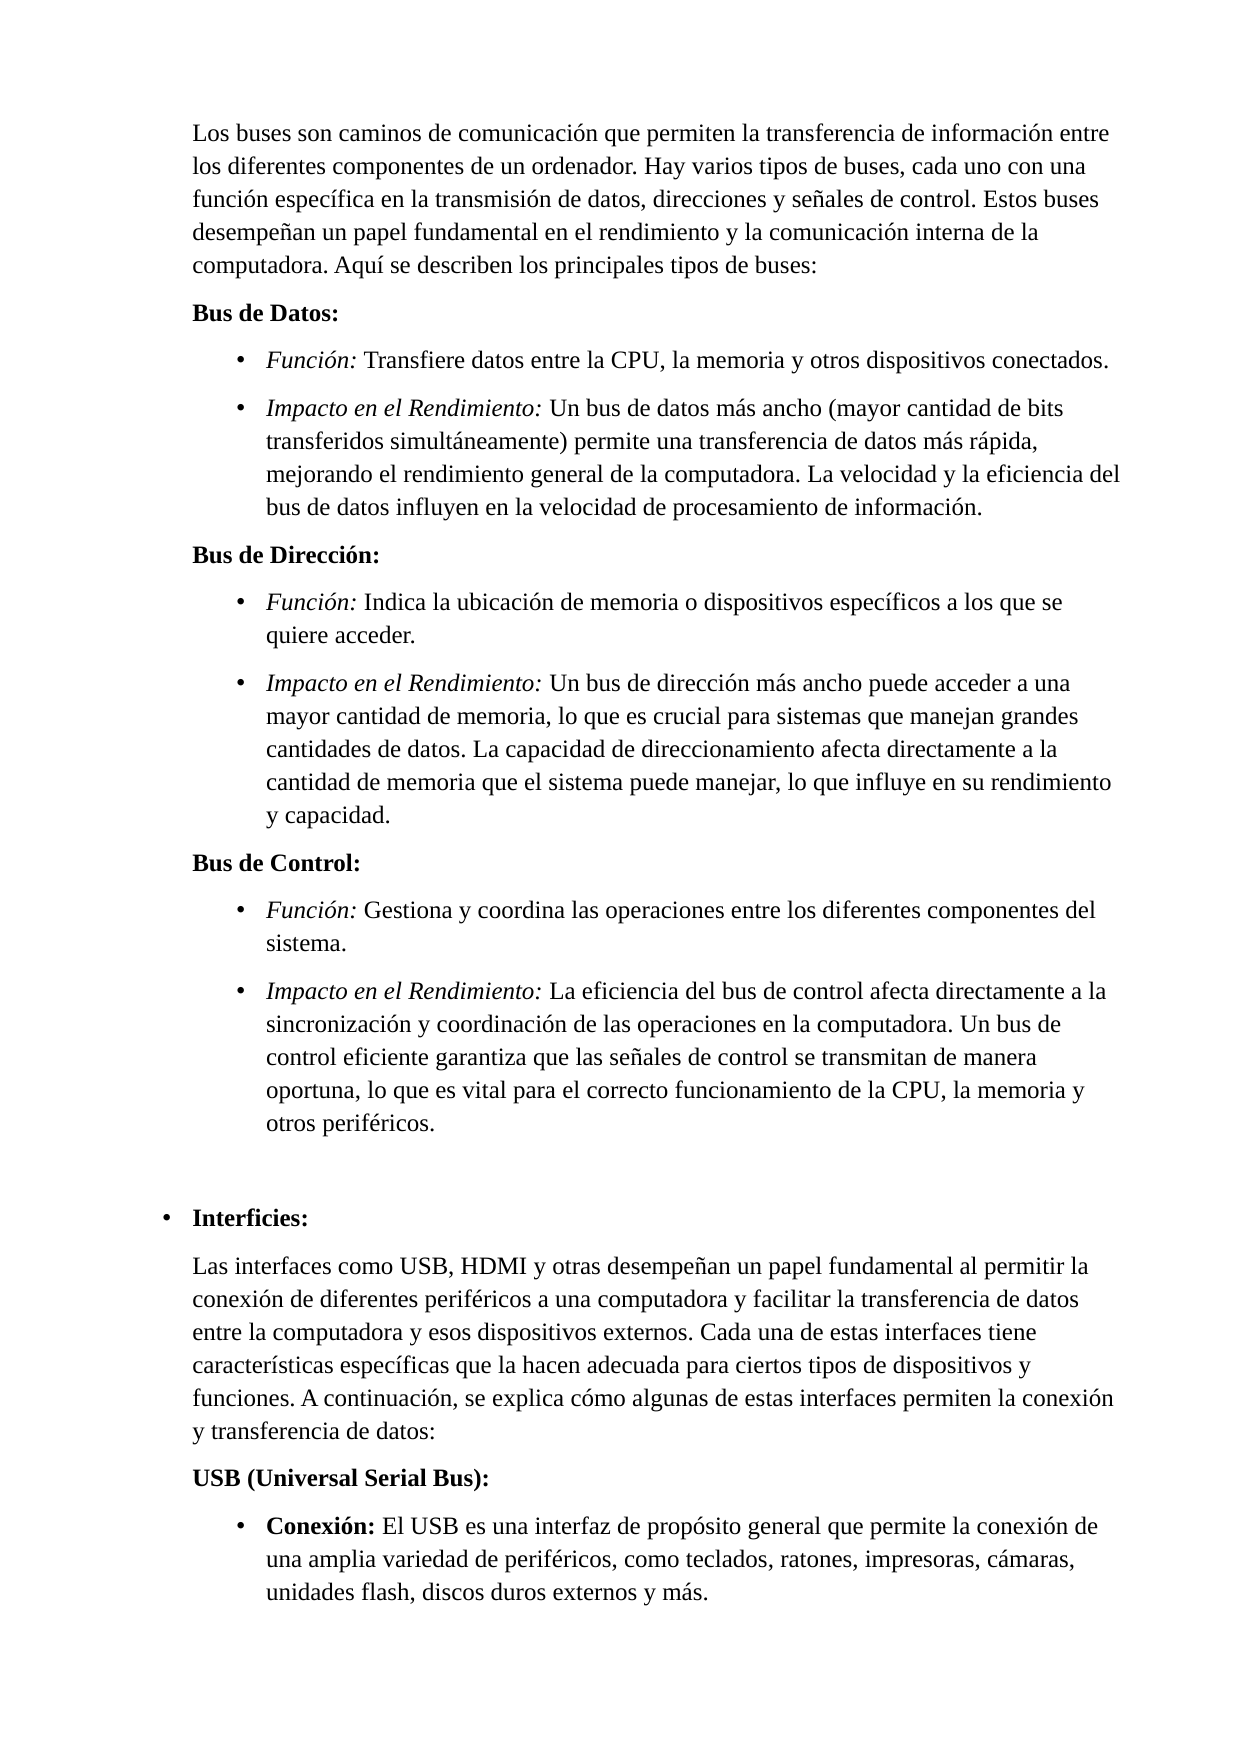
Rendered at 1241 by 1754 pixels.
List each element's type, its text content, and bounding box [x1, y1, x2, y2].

list Impacto en el Rendimiento: La eficiencia del bus de control afecta directamente a la sincronización y coordinación de las operaciones en la computadora. Un bus de control eficiente garantiza que las señales de control se transmitan de manera oportuna, lo que es vital para el correcto funcionamiento de la CPU, la memoria y otros periféricos. [236, 976, 1122, 1137]
list Bus de Dirección: [162, 540, 1122, 568]
list Función: Transfiere datos entre la CPU, la memoria y otros dispositivos conectados. [236, 345, 1122, 374]
list Las interfaces como USB, HDMI y otras desempeñan un papel fundamental al permitir la conexión de diferentes periféricos a una computadora y facilitar la transferencia de datos entre la computadora y esos dispositivos externos. Cada una de estas interfaces tiene características específicas que la hacen adecuada para ciertos tipos de dispositivos y funciones. A continuación, se explica cómo algunas de estas interfaces permiten la conexión y transferencia de datos: [162, 1251, 1122, 1444]
list USB (Universal Serial Bus): [162, 1463, 1122, 1492]
list Conexión: El USB es una interfaz de propósito general que permite la conexión de una amplia variedad de periféricos, como teclados, ratones, impresoras, cámaras, unidades flash, discos duros externos y más. [236, 1511, 1122, 1606]
list Bus de Datos: [162, 298, 1122, 327]
list Los buses son caminos de comunicación que permiten la transferencia de información entre los diferentes componentes de un ordenador. Hay varios tipos de buses, cada uno con una función específica en la transmisión de datos, direcciones y señales de control. Estos buses desempeñan un papel fundamental en el rendimiento y la comunicación interna de la computadora. Aquí se describen los principales tipos de buses: [162, 118, 1122, 279]
list Impacto en el Rendimiento: Un bus de dirección más ancho puede acceder a una mayor cantidad de memoria, lo que es crucial para sistemas que manejan grandes cantidades de datos. La capacidad de direccionamiento afecta directamente a la cantidad de memoria que el sistema puede manejar, lo que influye en su rendimiento y capacidad. [236, 668, 1122, 829]
list Función: Indica la ubicación de memoria o dispositivos específicos a los que se quiere acceder. [236, 587, 1122, 649]
list Función: Gestiona y coordina las operaciones entre los diferentes componentes del sistema. [236, 895, 1122, 957]
list Impacto en el Rendimiento: Un bus de datos más ancho (mayor cantidad de bits transferidos simultáneamente) permite una transferencia de datos más rápida, mejorando el rendimiento general de la computadora. La velocidad y la eficiencia del bus de datos influyen en la velocidad de procesamiento de información. [236, 393, 1122, 521]
list Interficies: [162, 1203, 1122, 1232]
list Bus de Control: [162, 848, 1122, 876]
